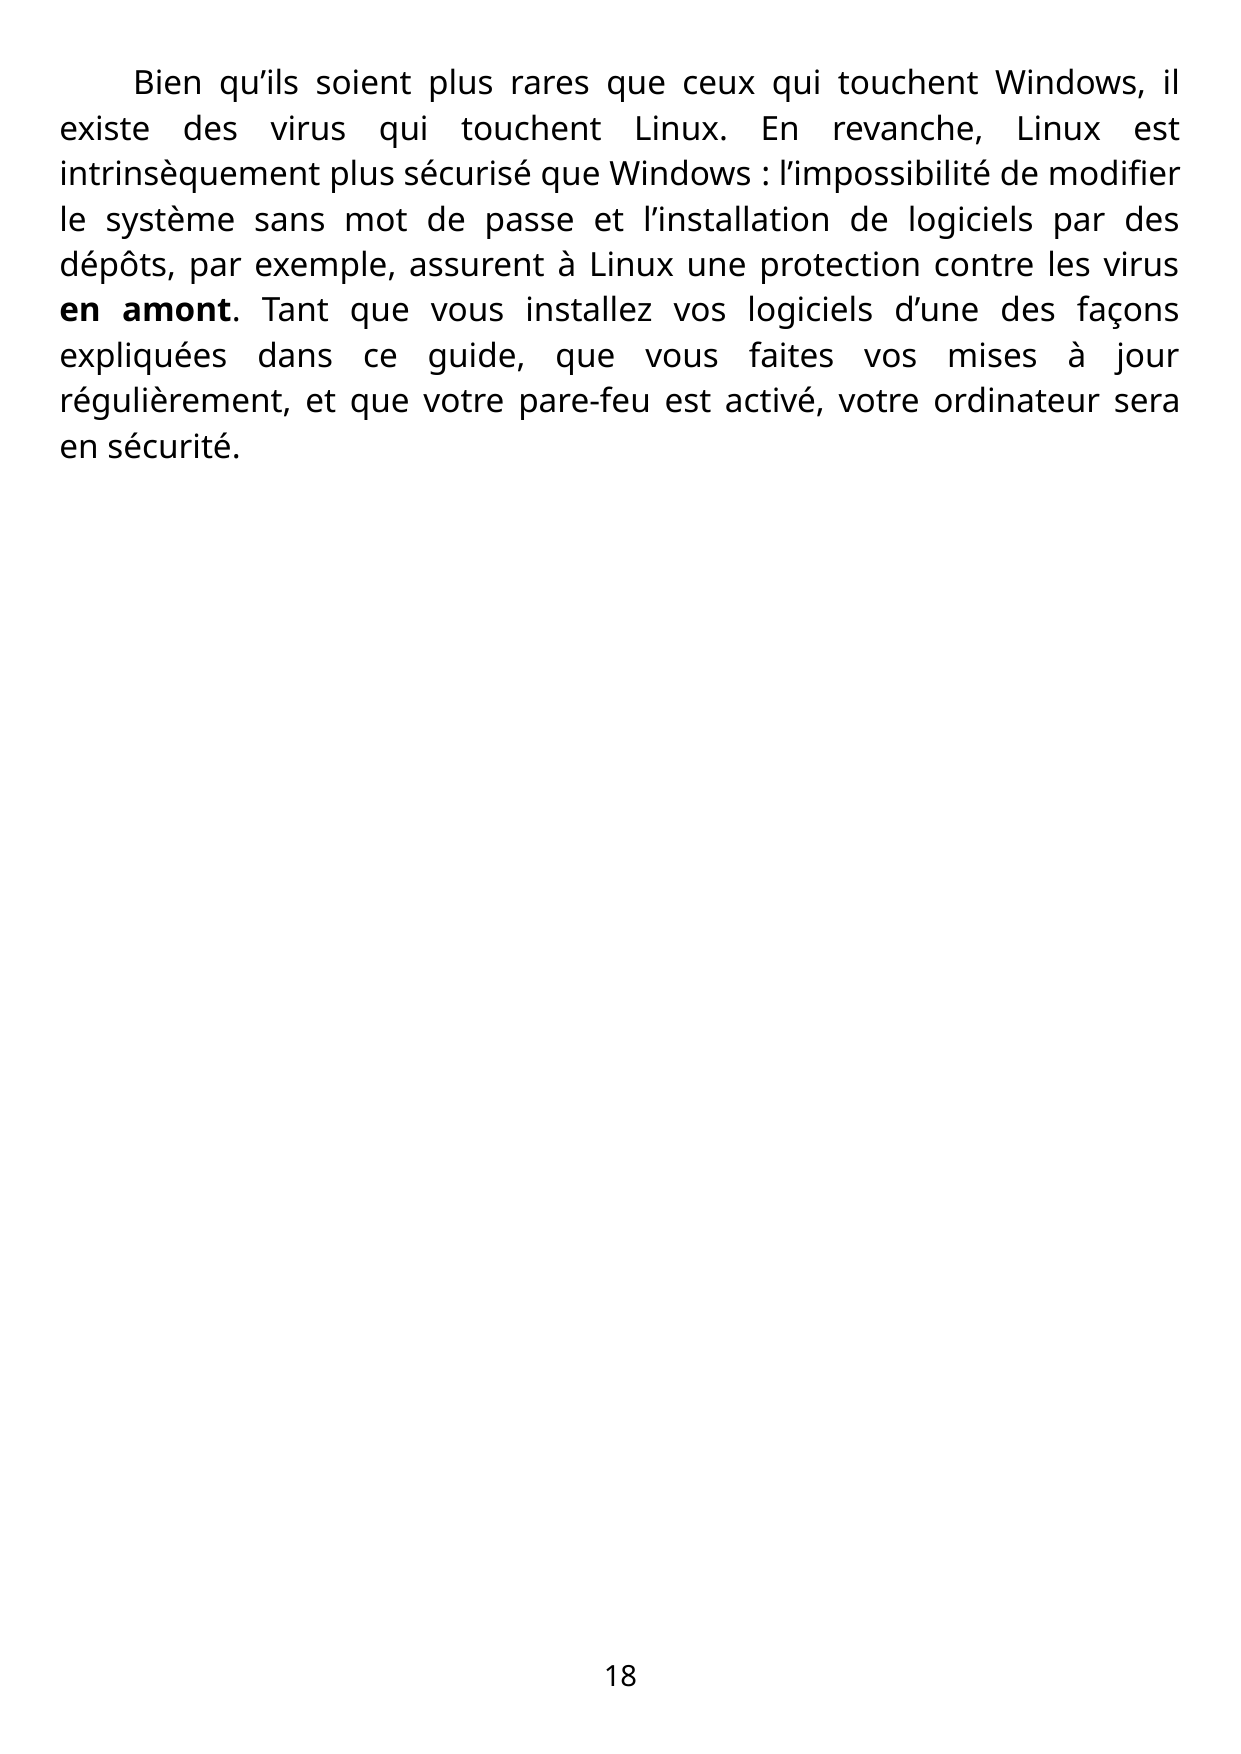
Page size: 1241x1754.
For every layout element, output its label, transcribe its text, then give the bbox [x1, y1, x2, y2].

text Bien qu’ils soient plus rares que ceux qui touchent Windows, il existe des virus qui touchent Linux. En revanche, Linux est intrinsèquement plus sécurisé que Windows : l’impossibilité de modifier le système sans mot de passe et l’installation de logiciels par des dépôts, par exemple, assurent à Linux une protection contre les virus en amont. Tant que vous installez vos logiciels d’une des façons expliquées dans ce guide, que vous faites vos mises à jour régulièrement, et que votre pare-feu est activé, votre ordinateur sera en sécurité. [59, 59, 1181, 468]
